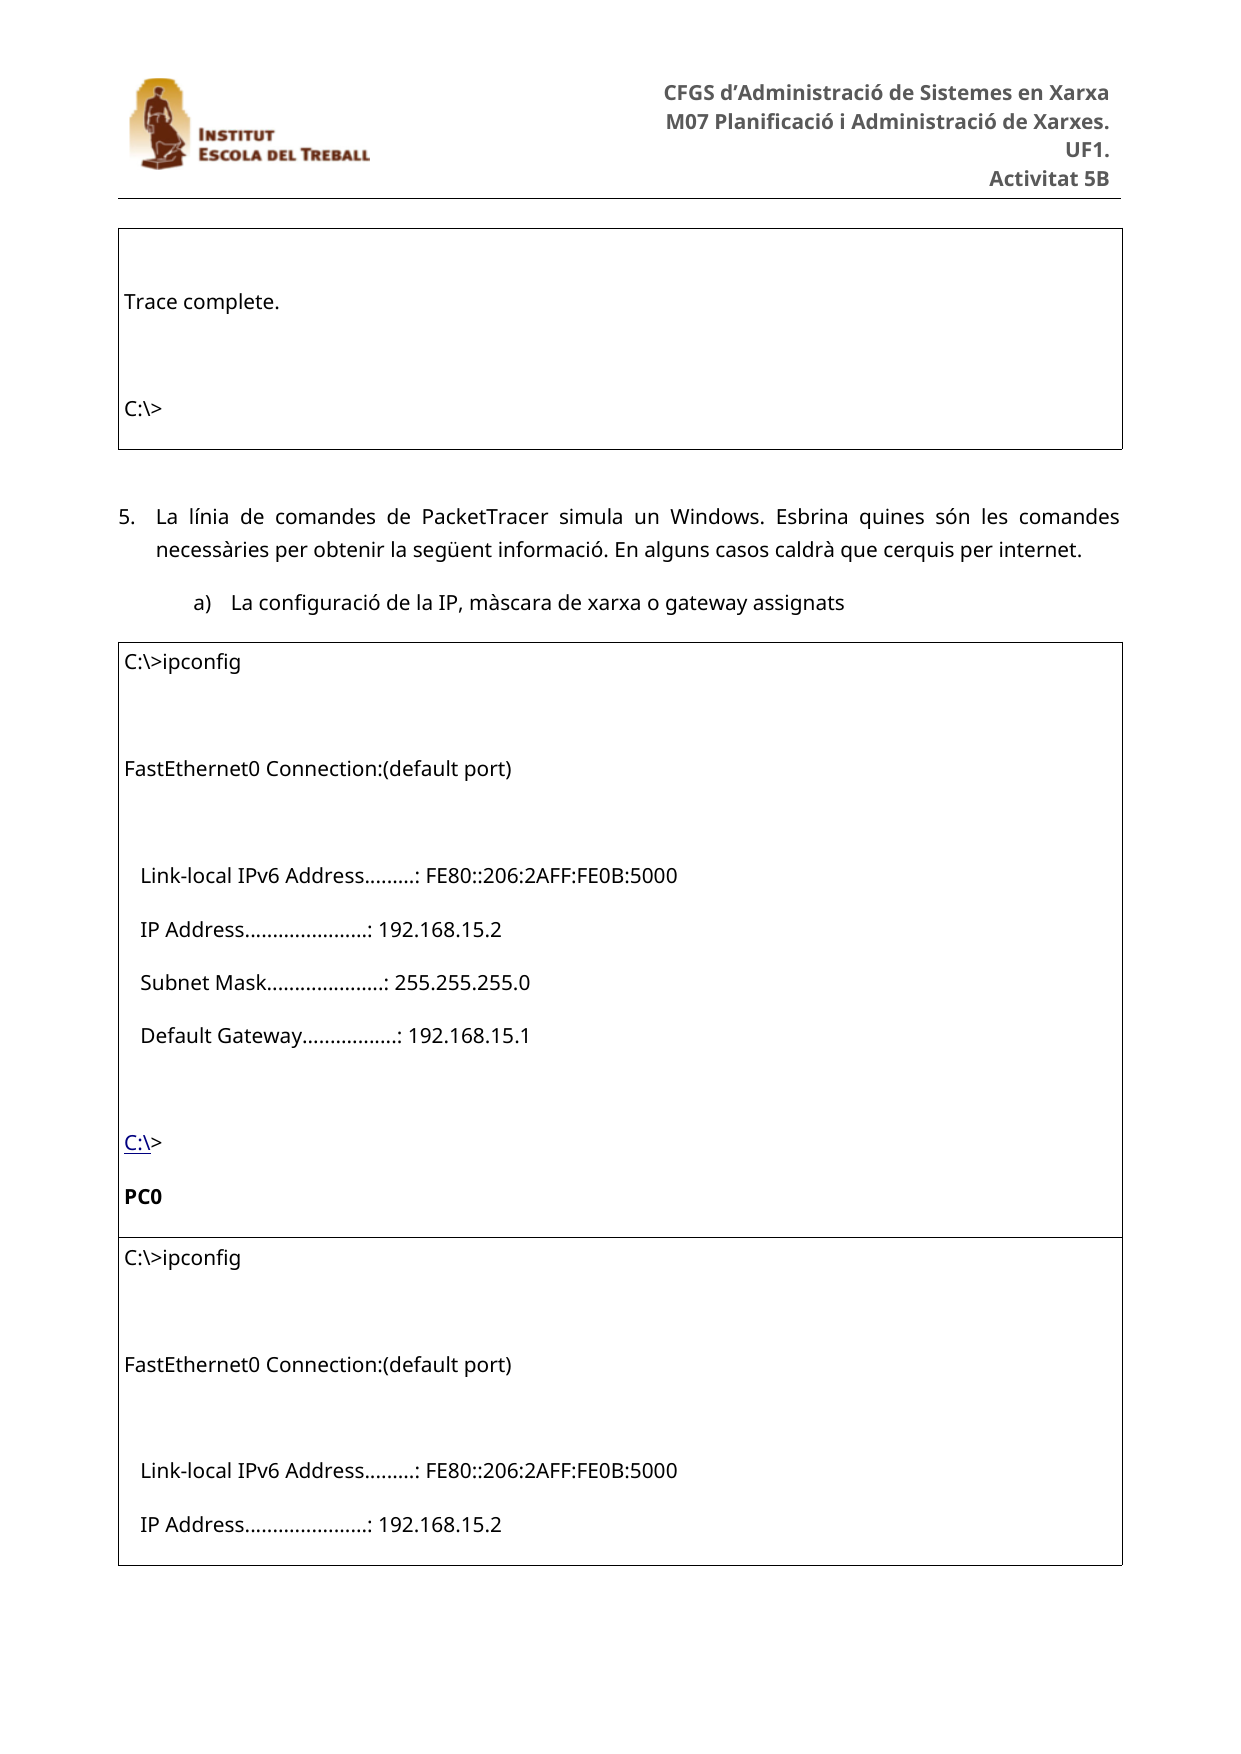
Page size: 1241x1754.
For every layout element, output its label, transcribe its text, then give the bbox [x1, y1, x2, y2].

table_header Trace complete. C:\> [119, 229, 1122, 449]
list La configuració de la IP, màscara de xarxa o gateway assignats [193, 588, 1122, 617]
table_header C:\>ipconfig FastEthernet0 Connection:(default port) Link-local IPv6 Address.........: FE80::206:2AFF:FE0B:5000 IP Address......................: 192.168.15.2 Subnet Mask.....................: 255.255.255.0 Default Gateway.................: 192.168.15.1 C:\> PC0 [119, 643, 1122, 1237]
list La línia de comandes de PacketTracer simula un Windows. Esbrina quines són les comandes necessàries per obtenir la següent informació. En alguns casos caldrà que cerquis per internet. [118, 502, 1122, 563]
picture [129, 78, 370, 170]
table_header C:\>ipconfig FastEthernet0 Connection:(default port) Link-local IPv6 Address.........: FE80::206:2AFF:FE0B:5000 IP Address......................: 192.168.15.2 [119, 1238, 1122, 1565]
